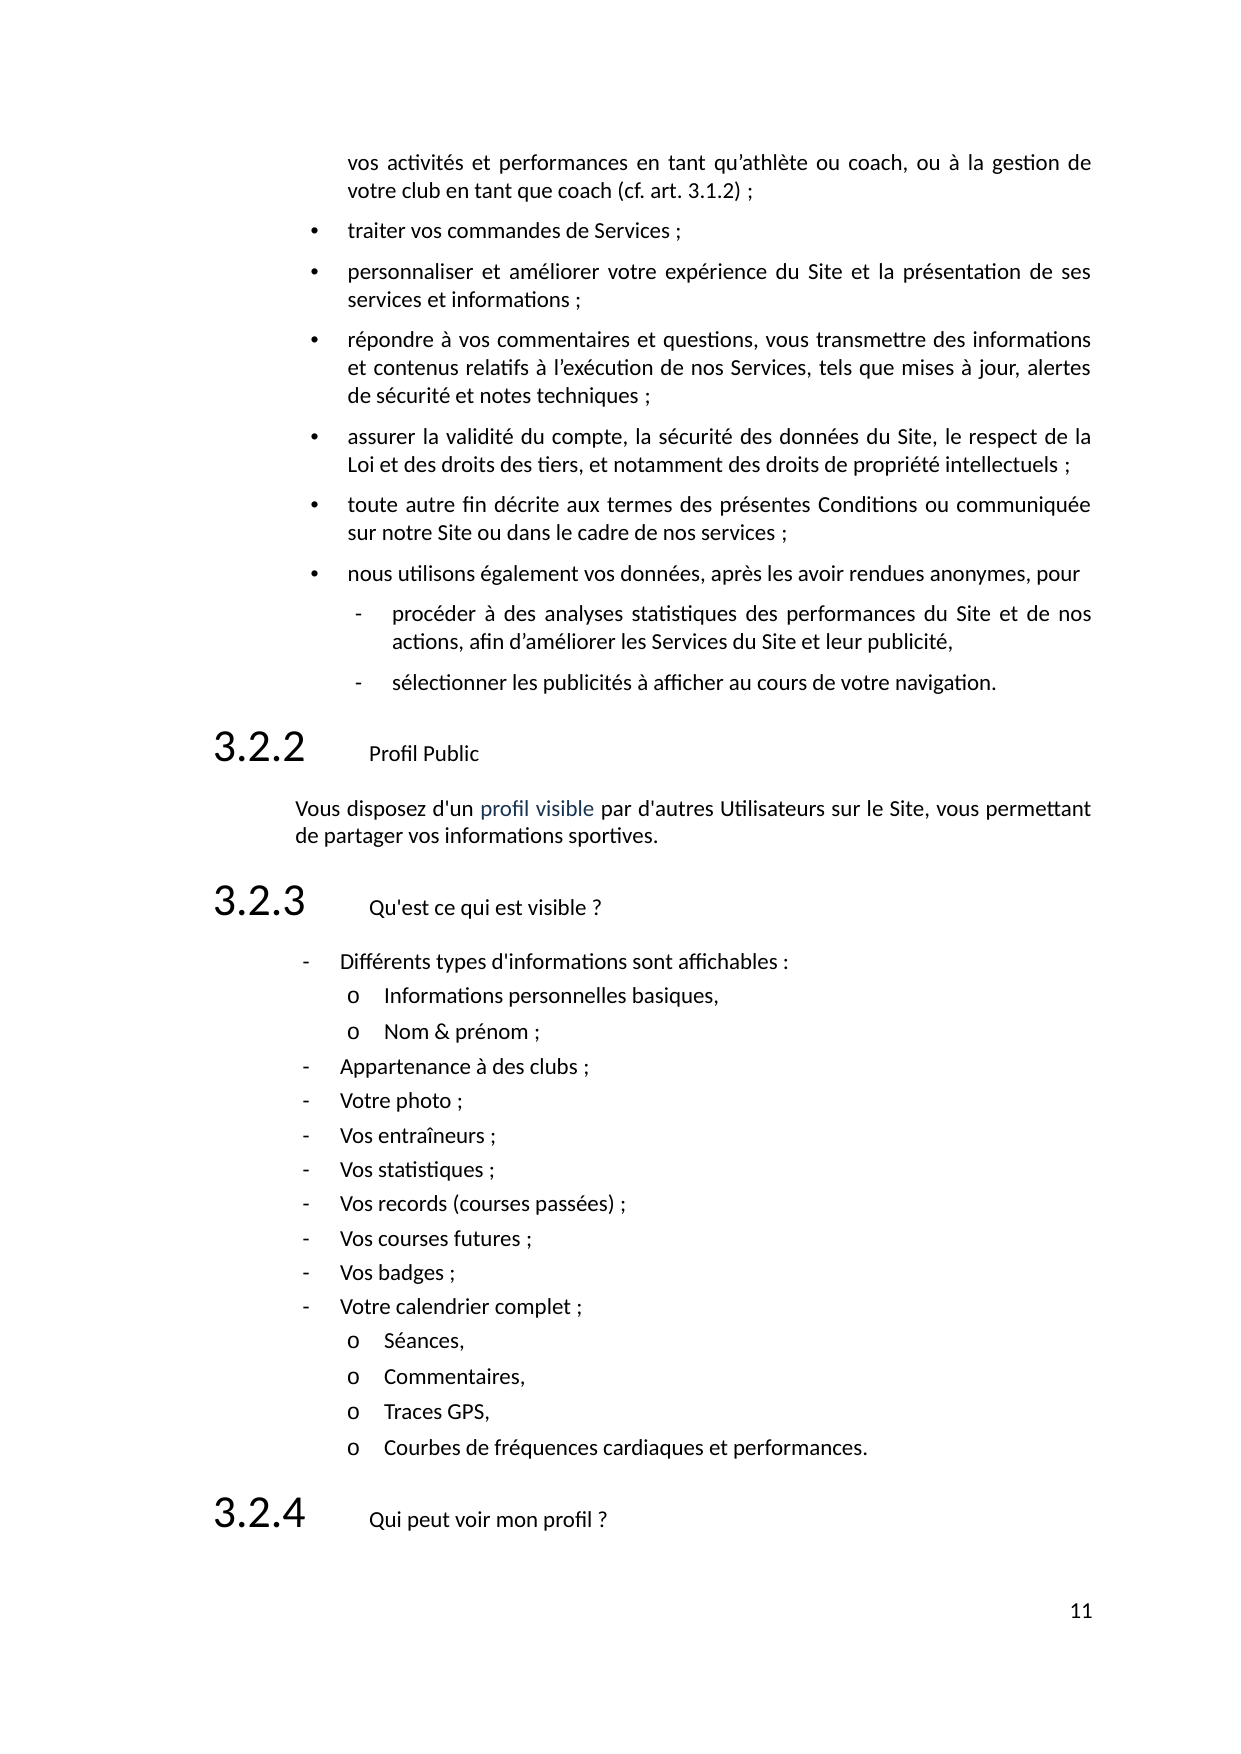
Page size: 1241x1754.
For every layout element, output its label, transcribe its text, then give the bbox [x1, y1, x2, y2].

list répondre à vos commentaires et questions, vous transmettre des informations et contenus relatifs à l’exécution de nos Services, tels que mises à jour, alertes de sécurité et notes techniques ; [310, 325, 1092, 409]
list Informations personnelles basiques, [346, 982, 1092, 1011]
list assurer la validité du compte, la sécurité des données du Site, le respect de la Loi et des droits des tiers, et notamment des droits de propriété intellectuels ; [310, 422, 1092, 478]
list personnaliser et améliorer votre expérience du Site et la présentation de ses services et informations ; [310, 257, 1092, 313]
list nous utilisons également vos données, après les avoir rendues anonymes, pour [310, 559, 1092, 587]
list Vos records (courses passées) ; [302, 1189, 1092, 1217]
list Appartenance à des clubs ; [302, 1052, 1092, 1080]
list Vos courses futures ; [302, 1224, 1092, 1252]
list Nom & prénom ; [346, 1017, 1092, 1046]
list Vos statistiques ; [302, 1155, 1092, 1183]
list Vos entraîneurs ; [302, 1121, 1092, 1149]
list Votre photo ; [302, 1087, 1092, 1115]
text Vous disposez d'un profil visible par d'autres Utilisateurs sur le Site, vous permettant de partager vos informations sportives. [295, 794, 1092, 850]
list traiter vos commandes de Services ; [310, 216, 1092, 244]
list vos activités et performances en tant qu’athlète ou coach, ou à la gestion de votre club en tant que coach (cf. art. 3.1.2) ; [310, 148, 1092, 204]
list Traces GPS, [346, 1397, 1092, 1427]
list Vos badges ; [302, 1258, 1092, 1286]
list toute autre fin décrite aux termes des présentes Conditions ou communiquée sur notre Site ou dans le cadre de nos services ; [310, 490, 1092, 546]
list sélectionner les publicités à afficher au cours de votre navigation. [355, 668, 1092, 696]
subtitle Qui peut voir mon profil ? [213, 1483, 1092, 1539]
list Commentaires, [346, 1362, 1092, 1391]
list Séances, [346, 1327, 1092, 1356]
subtitle Profil Public [213, 717, 1092, 773]
list procéder à des analyses statistiques des performances du Site et de nos actions, afin d’améliorer les Services du Site et leur publicité, [355, 599, 1092, 656]
list Différents types d'informations sont affichables : [302, 947, 1092, 975]
list Votre calendrier complet ; [302, 1292, 1092, 1320]
list Courbes de fréquences cardiaques et performances. [346, 1433, 1092, 1462]
subtitle Qu'est ce qui est visible ? [213, 871, 1092, 926]
